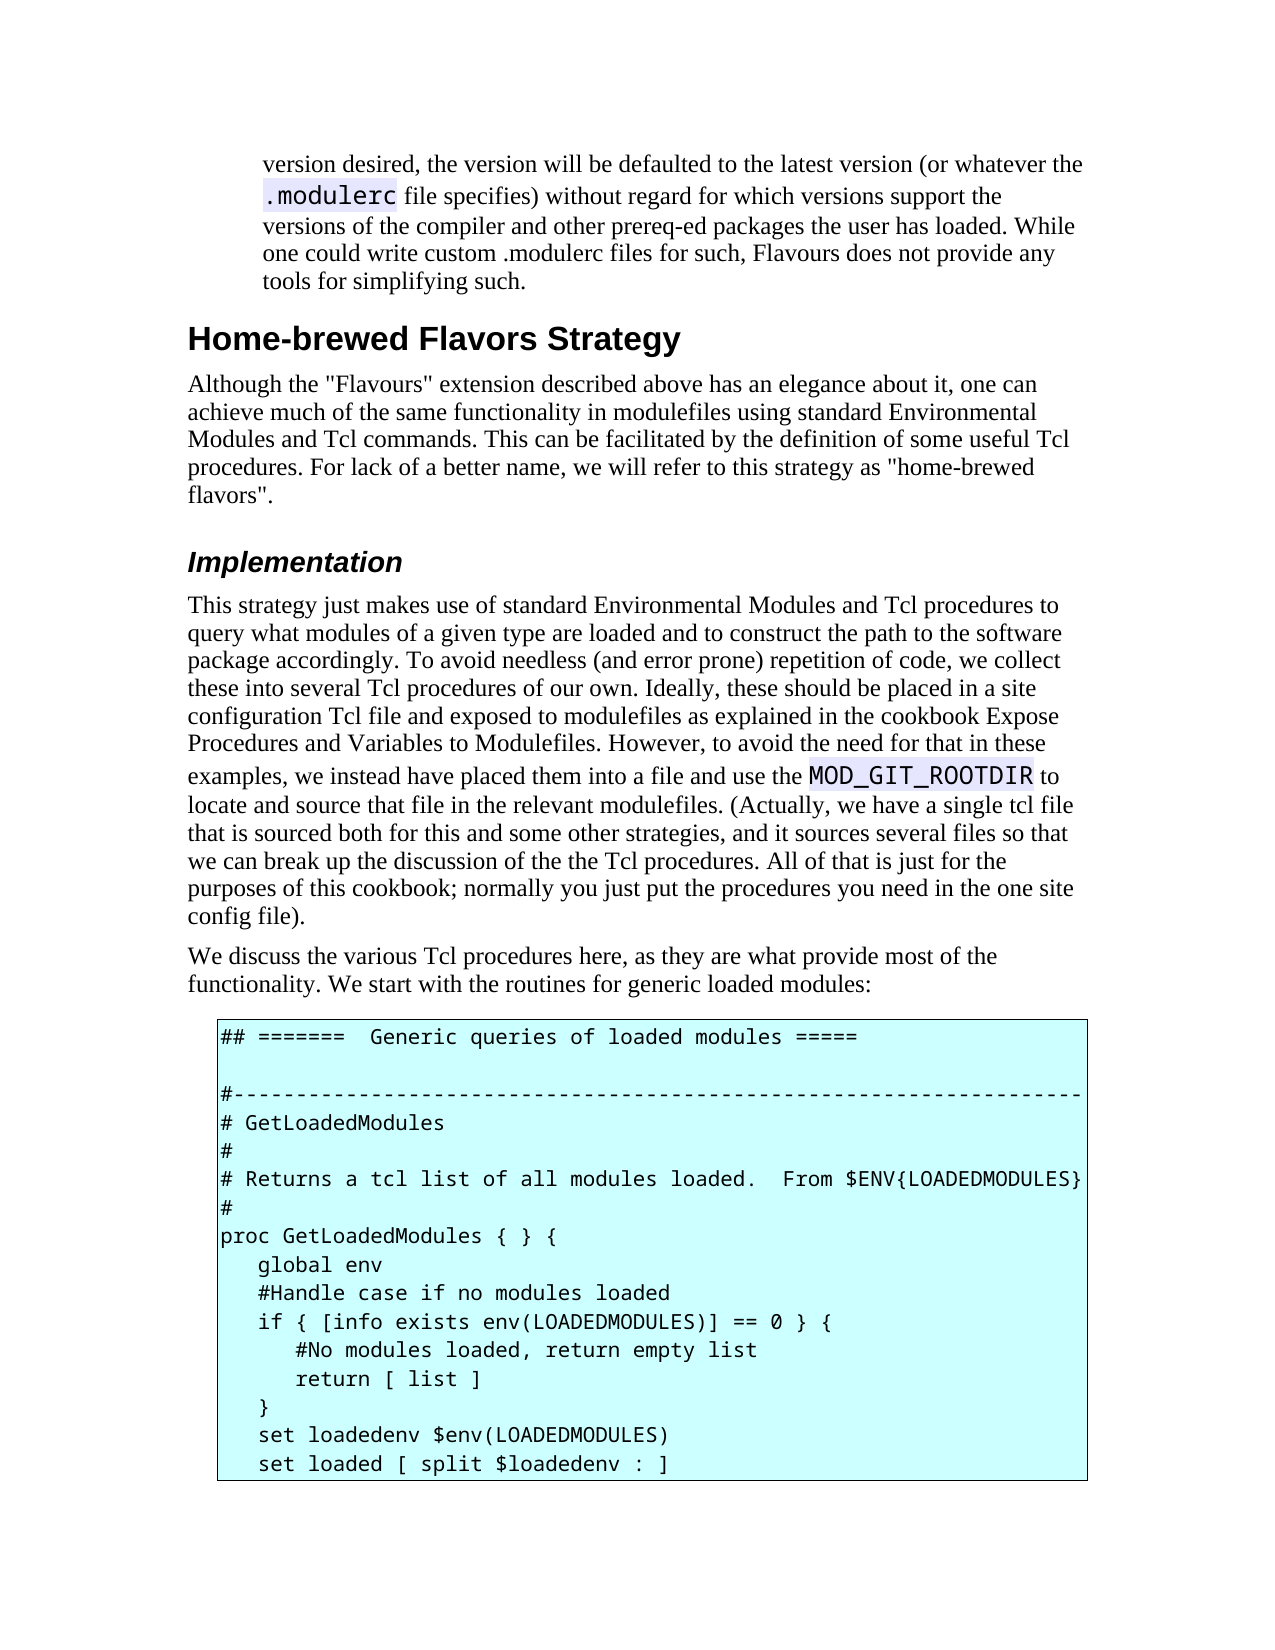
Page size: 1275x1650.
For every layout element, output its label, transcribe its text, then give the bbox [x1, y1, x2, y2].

subtitle Implementation [187, 546, 1087, 578]
list version desired, the version will be defaulted to the latest version (or whatever the .modulerc file specifies) without regard for which versions support the versions of the compiler and other prereq-ed packages the user has loaded. While one could write custom .modulerc files for such, Flavours does not provide any tools for simplifying such. [225, 150, 1087, 295]
text Although the "Flavours" extension described above has an elegance about it, one can achieve much of the same functionality in modulefiles using standard Environmental Modules and Tcl commands. This can be facilitated by the definition of some useful Tcl procedures. For lack of a better name, we will refer to this strategy as "home-brewed flavors". [187, 370, 1087, 508]
text ## ======= Generic queries of loaded modules ===== #-------------------------------------------------------------------- # GetLoadedModules # # Returns a tcl list of all modules loaded. From $ENV{LOADEDMODULES} # proc GetLoadedModules { } { global env #Handle case if no modules loaded if { [info exists env(LOADEDMODULES)] == 0 } { #No modules loaded, return empty list return [ list ] } set loadedenv $env(LOADEDMODULES) set loaded [ split $loadedenv : ] [218, 1020, 1087, 1480]
text This strategy just makes use of standard Environmental Modules and Tcl procedures to query what modules of a given type are loaded and to construct the path to the software package accordingly. To avoid needless (and error prone) repetition of code, we collect these into several Tcl procedures of our own. Ideally, these should be placed in a site configuration Tcl file and exposed to modulefiles as explained in the cookbook Expose Procedures and Variables to Modulefiles. However, to avoid the need for that in these examples, we instead have placed them into a file and use the MOD_GIT_ROOTDIR to locate and source that file in the relevant modulefiles. (Actually, we have a single tcl file that is sourced both for this and some other strategies, and it sources several files so that we can break up the discussion of the the Tcl procedures. All of that is just for the purposes of this cookbook; normally you just put the procedures you need in the one site config file). [187, 591, 1087, 930]
subtitle Home-brewed Flavors Strategy [187, 320, 1087, 357]
text We discuss the various Tcl procedures here, as they are what provide most of the functionality. We start with the routines for generic loaded modules: [187, 942, 1087, 998]
